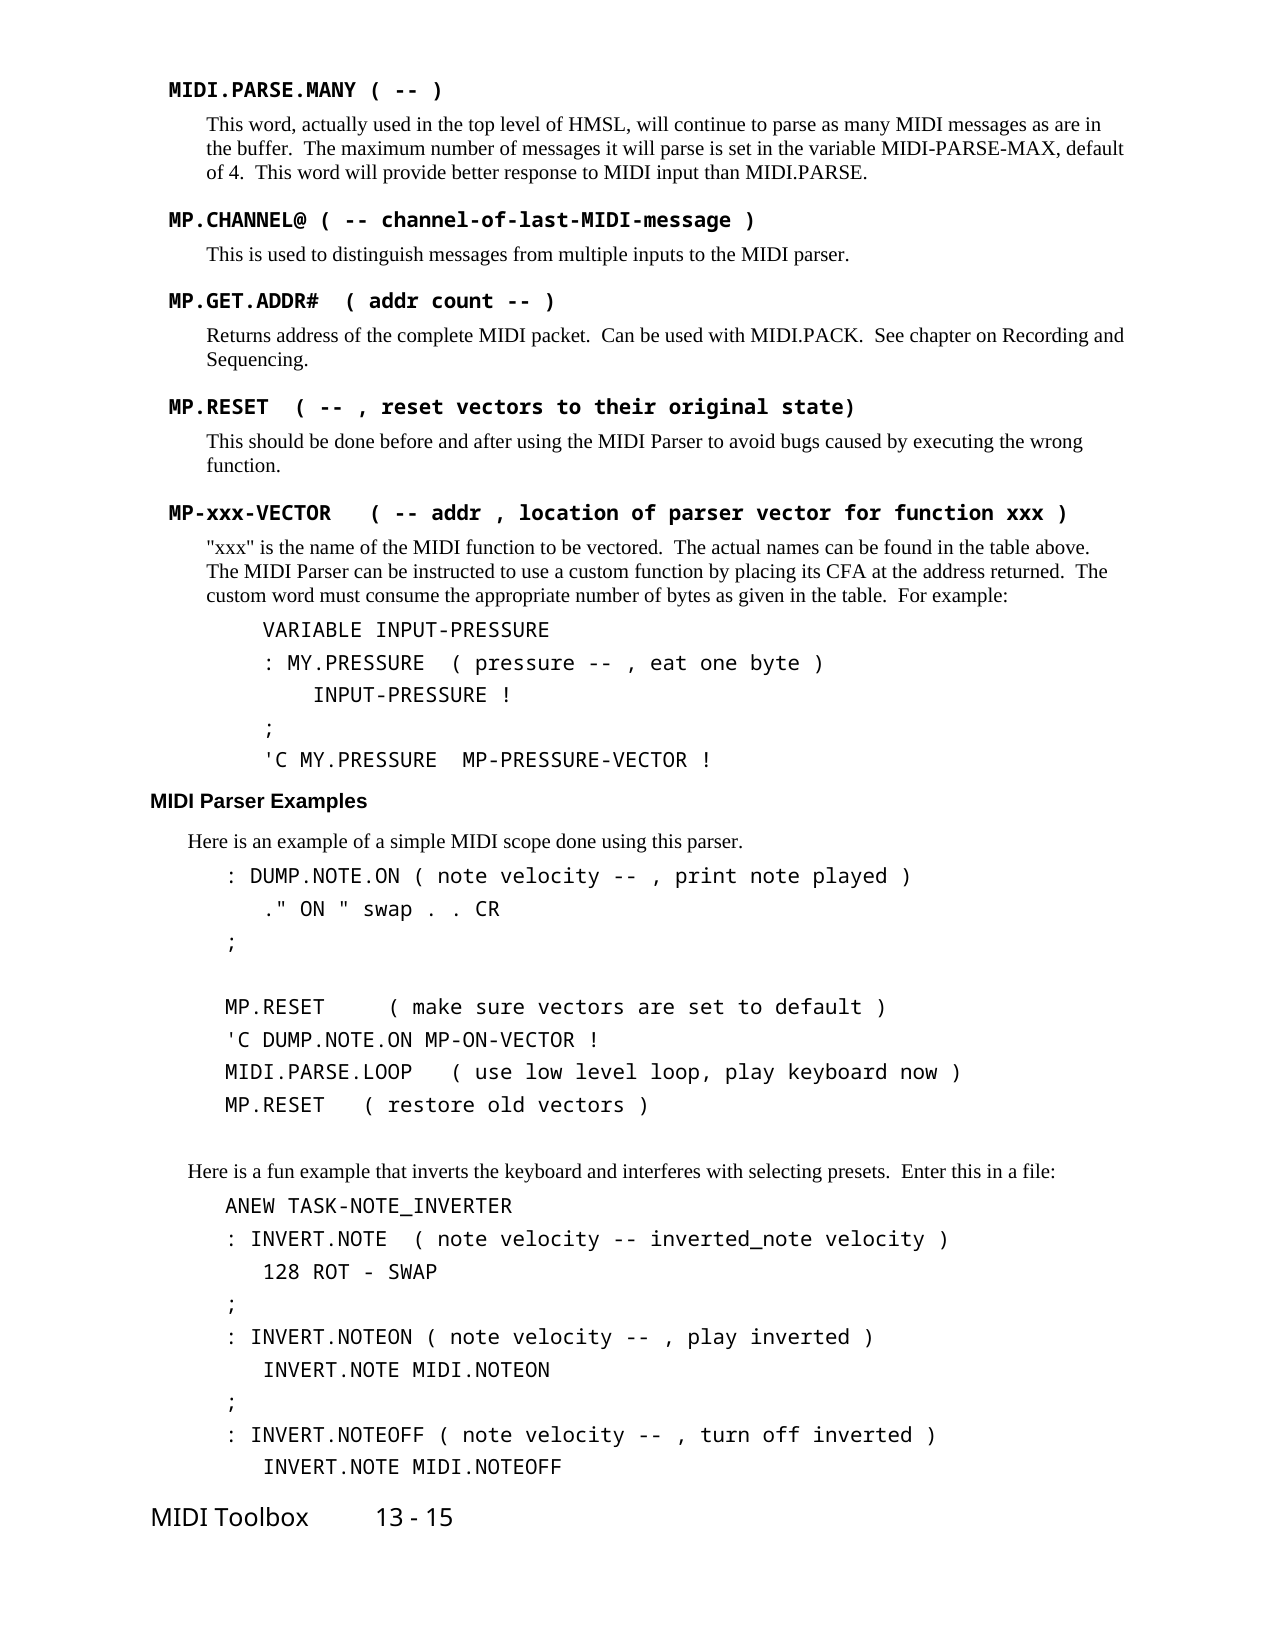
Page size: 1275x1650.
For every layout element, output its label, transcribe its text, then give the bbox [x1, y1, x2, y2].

text ; [225, 1387, 1125, 1416]
text Here is a fun example that inverts the keyboard and interferes with selecting presets. Enter this in a file: [187, 1159, 1125, 1183]
text "xxx" is the name of the MIDI function to be vectored. The actual names can be found in the table above. The MIDI Parser can be instructed to use a custom function by placing its CFA at the address returned. The custom word must consume the appropriate number of bytes as given in the table. For example: [206, 535, 1125, 607]
text MP.RESET ( restore old vectors ) [225, 1090, 1125, 1118]
text MP.RESET ( -- , reset vectors to their original state) [169, 392, 1200, 421]
text 'C MY.PRESSURE MP-PRESSURE-VECTOR ! [262, 746, 1125, 774]
text MP.GET.ADDR# ( addr count -- ) [169, 286, 1200, 315]
text ; [225, 1289, 1125, 1318]
text Returns address of the complete MIDI packet. Can be used with MIDI.PACK. See chapter on Recording and Sequencing. [206, 323, 1125, 371]
text 128 ROT - SWAP [225, 1257, 1125, 1285]
text INVERT.NOTE MIDI.NOTEOFF [225, 1452, 1125, 1481]
text This should be done before and after using the MIDI Parser to avoid bugs caused by executing the wrong function. [206, 429, 1125, 477]
text ; [262, 713, 1125, 741]
text This word, actually used in the top level of HMSL, will continue to parse as many MIDI messages as are in the buffer. The maximum number of messages it will parse is set in the variable MIDI-PARSE-MAX, default of 4. This word will provide better response to MIDI input than MIDI.PARSE. [206, 112, 1125, 184]
text VARIABLE INPUT-PRESSURE [262, 615, 1125, 644]
text : DUMP.NOTE.ON ( note velocity -- , print note played ) [225, 862, 1125, 890]
text MIDI.PARSE.MANY ( -- ) [169, 75, 1200, 103]
text 'C DUMP.NOTE.ON MP-ON-VECTOR ! [225, 1025, 1125, 1053]
text : MY.PRESSURE ( pressure -- , eat one byte ) [262, 648, 1125, 676]
text ; [225, 927, 1125, 955]
text Here is an example of a simple MIDI scope done using this parser. [187, 829, 1125, 853]
text : INVERT.NOTEON ( note velocity -- , play inverted ) [225, 1322, 1125, 1351]
subtitle MIDI Parser Examples [150, 789, 1125, 813]
text INVERT.NOTE MIDI.NOTEON [225, 1355, 1125, 1383]
text MP-xxx-VECTOR ( -- addr , location of parser vector for function xxx ) [169, 498, 1200, 526]
text MIDI.PARSE.LOOP ( use low level loop, play keyboard now ) [225, 1057, 1125, 1086]
text : INVERT.NOTE ( note velocity -- inverted_note velocity ) [225, 1224, 1125, 1253]
text : INVERT.NOTEOFF ( note velocity -- , turn off inverted ) [225, 1420, 1125, 1448]
text This is used to distinguish messages from multiple inputs to the MIDI parser. [206, 242, 1125, 266]
text ANEW TASK-NOTE_INVERTER [225, 1192, 1125, 1220]
text MP.RESET ( make sure vectors are set to default ) [225, 992, 1125, 1021]
text MP.CHANNEL@ ( -- channel-of-last-MIDI-message ) [169, 205, 1200, 233]
text ." ON " swap . . CR [225, 894, 1125, 923]
text INPUT-PRESSURE ! [262, 680, 1125, 709]
